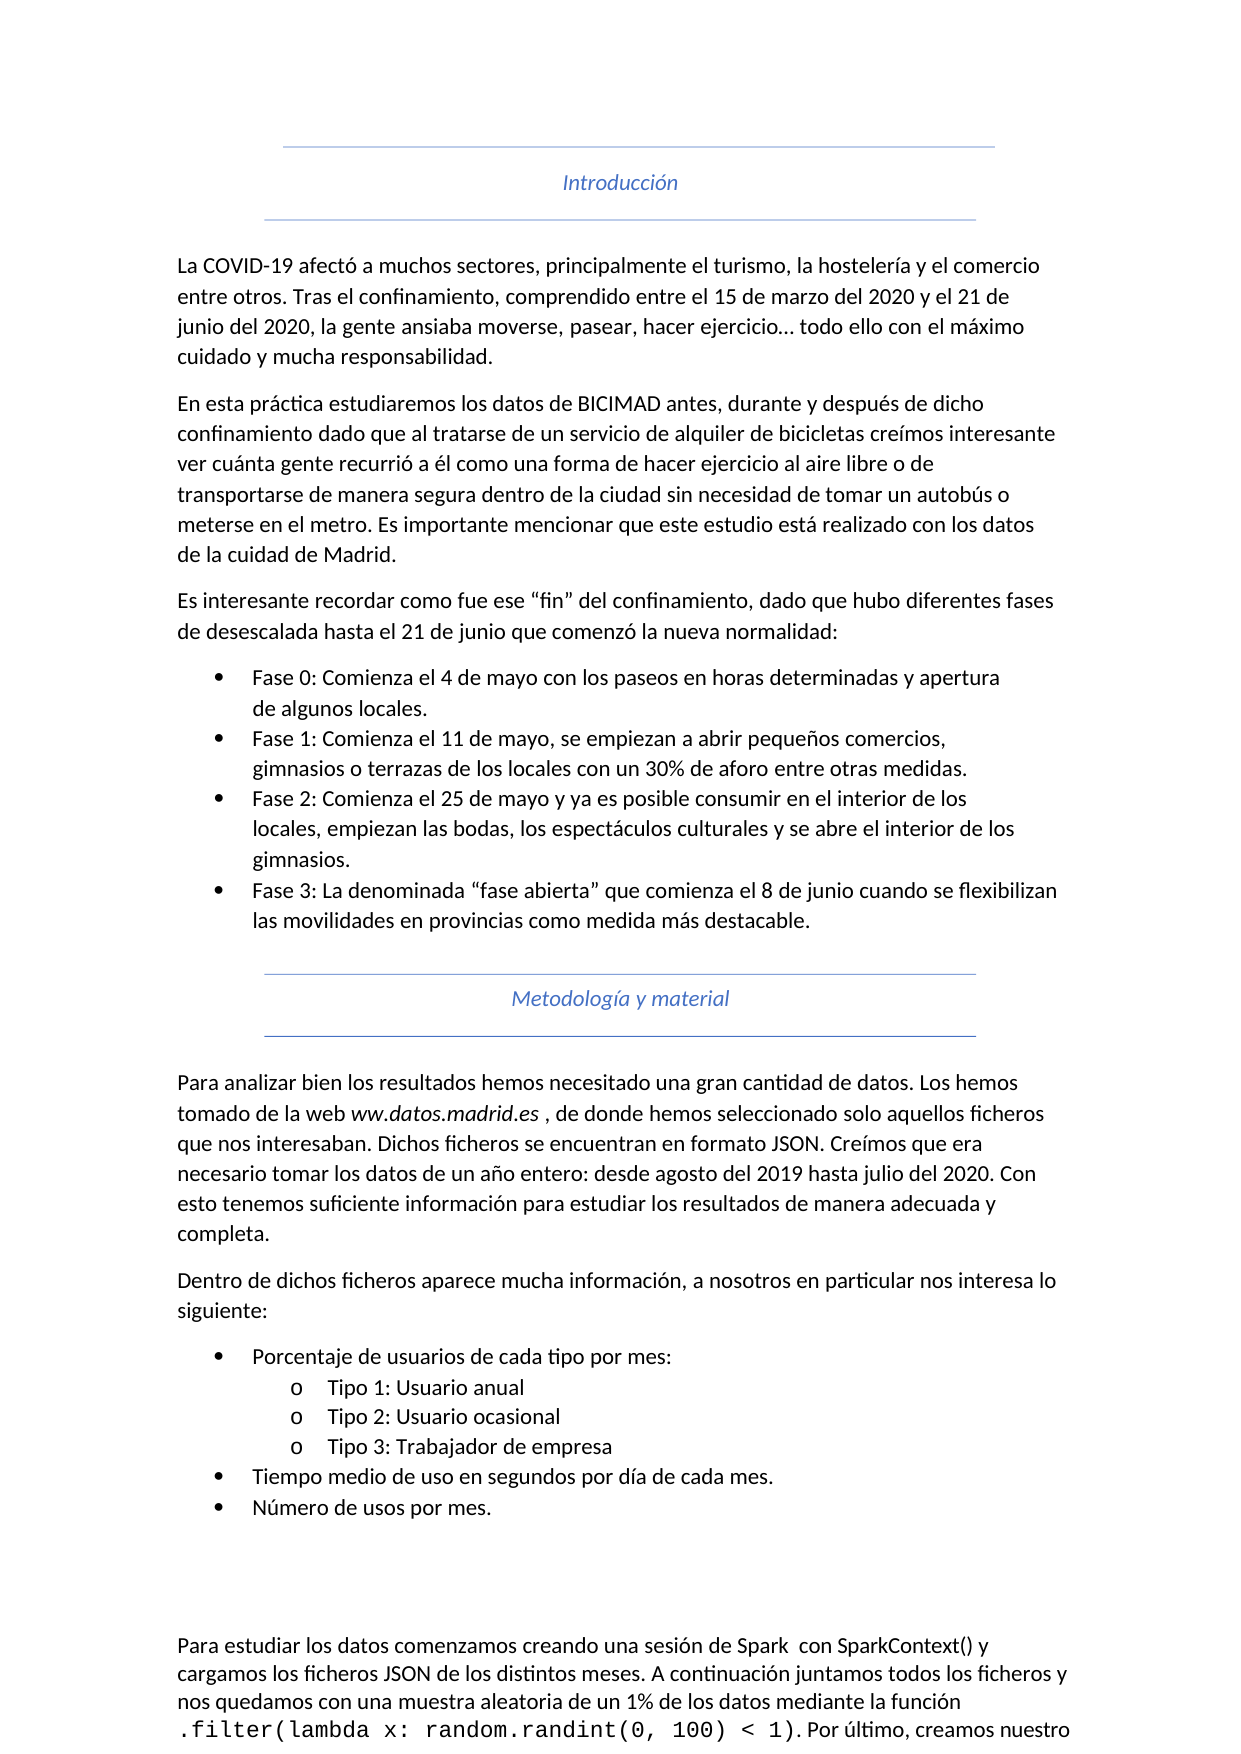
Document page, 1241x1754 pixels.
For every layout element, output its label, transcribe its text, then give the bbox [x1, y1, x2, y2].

list Tipo 2: Usuario ocasional [289, 1402, 1082, 1431]
list Tiempo medio de uso en segundos por día de cada mes. [214, 1462, 1082, 1490]
text En esta práctica estudiaremos los datos de BICIMAD antes, durante y después de dicho confinamiento dado que al tratarse de un servicio de alquiler de bicicletas creímos interesante ver cuánta gente recurrió a él como una forma de hacer ejercicio al aire libre o de transportarse de manera segura dentro de la ciudad sin necesidad de tomar un autobús o meterse en el metro. Es importante mencionar que este estudio está realizado con los datos de la cuidad de Madrid. [177, 389, 1057, 568]
list Fase 0: Comienza el 4 de mayo con los paseos en horas determinadas y apertura de algunos locales. [215, 663, 1023, 722]
list Fase 1: Comienza el 11 de mayo, se empiezan a abrir pequeños comercios, gimnasios o terrazas de los locales con un 30% de aforo entre otras medidas. [215, 724, 1043, 782]
text Introducción [429, 168, 811, 196]
text las movilidades en provincias como medida más destacable. [252, 906, 1082, 934]
text Metodología y material [429, 984, 811, 1012]
text Dentro de dichos ficheros aparece mucha información, a nosotros en particular nos interesa lo siguiente: [177, 1267, 1057, 1324]
text Para analizar bien los resultados hemos necesitado una gran cantidad de datos. Los hemos tomado de la web ww.datos.madrid.es , de donde hemos seleccionado solo aquellos ficheros que nos interesaban. Dichos ficheros se encuentran en formato JSON. Creímos que era necesario tomar los datos de un año entero: desde agosto del 2019 hasta julio del 2020. Con esto tenemos suficiente información para estudiar los resultados de manera adecuada y completa. [177, 1068, 1057, 1248]
list Fase 2: Comienza el 25 de mayo y ya es posible consumir en el interior de los locales, empiezan las bodas, los espectáculos culturales y se abre el interior de los gimnasios. [215, 784, 1040, 873]
text Para estudiar los datos comenzamos creando una sesión de Spark con SparkContext() y cargamos los ficheros JSON de los distintos meses. A continuación juntamos todos los ficheros y nos quedamos con una muestra aleatoria de un 1% de los datos mediante la función .filter(lambda x: random.randint(0, 100) < 1). Por último, creamos nuestro [177, 1631, 1071, 1744]
list Tipo 3: Trabajador de empresa [289, 1432, 1082, 1462]
list Porcentaje de usuarios de cada tipo por mes: [214, 1342, 1082, 1370]
list Tipo 1: Usuario anual [289, 1373, 1082, 1402]
list Número de usos por mes. [214, 1493, 1082, 1521]
list Fase 3: La denominada “fase abierta” que comienza el 8 de junio cuando se flexibilizan [214, 875, 1082, 904]
text Es interesante recordar como fue ese “fin” del confinamiento, dado que hubo diferentes fases de desescalada hasta el 21 de junio que comenzó la nueva normalidad: [177, 587, 1057, 645]
text La COVID-19 afectó a muchos sectores, principalmente el turismo, la hostelería y el comercio entre otros. Tras el confinamiento, comprendido entre el 15 de marzo del 2020 y el 21 de junio del 2020, la gente ansiaba moverse, pasear, hacer ejercicio… todo ello con el máximo cuidado y mucha responsabilidad. [177, 252, 1059, 370]
